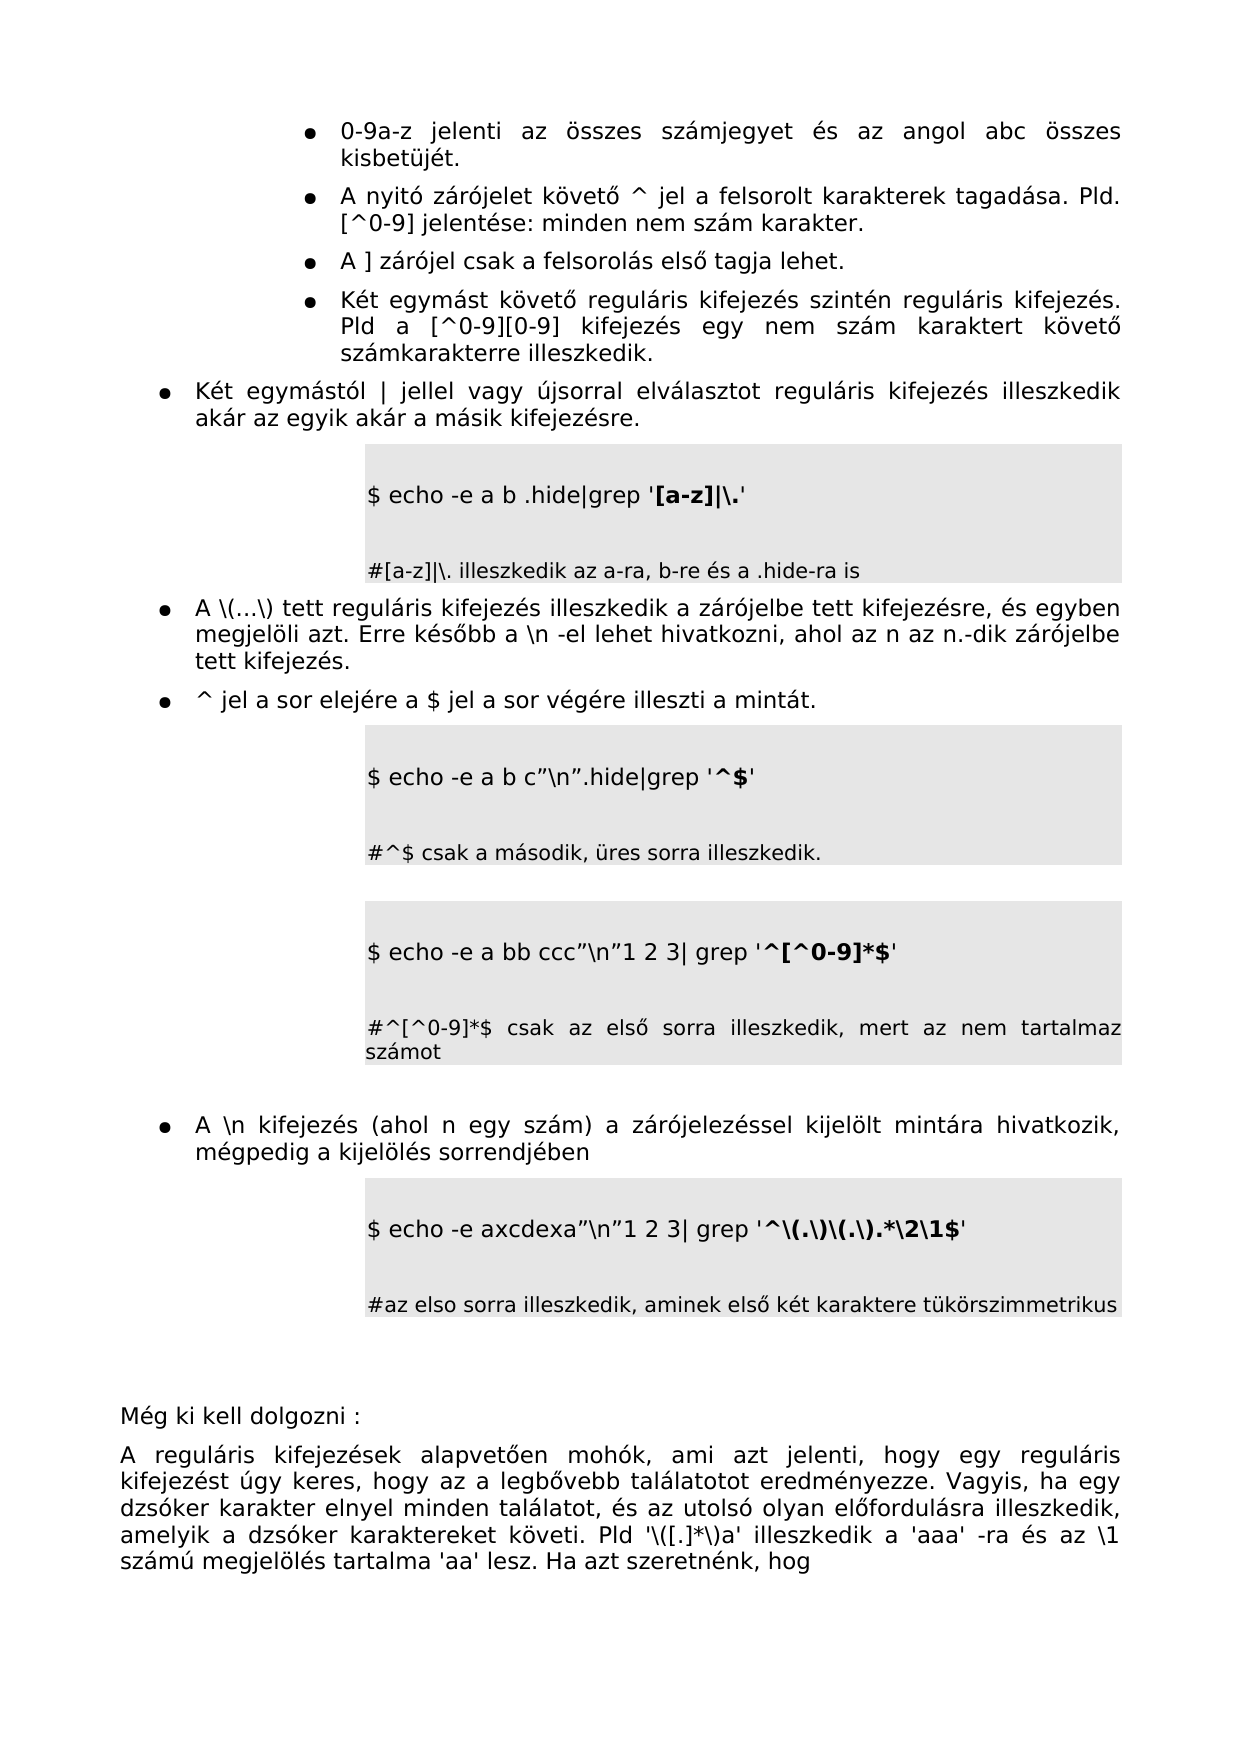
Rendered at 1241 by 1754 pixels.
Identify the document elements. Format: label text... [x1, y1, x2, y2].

text #az elso sorra illeszkedik, aminek első két karaktere tükörszimmetrikus [365, 1293, 1122, 1317]
list ^ jel a sor elejére a $ jel a sor végére illeszti a mintát. [157, 687, 1122, 713]
text $ echo -e a bb ccc”\n”1 2 3| grep '^[^0-9]*$' [365, 939, 1122, 966]
text A reguláris kifejezések alapvetően mohók, ami azt jelenti, hogy egy reguláris kifejezést úgy keres, hogy az a legbővebb találatotot eredményezze. Vagyis, ha egy dzsóker karakter elnyel minden találatot, és az utolsó olyan előfordulásra illeszkedik, amelyik a dzsóker karaktereket követi. Pld '\([.]*\)a' illeszkedik a 'aaa' -ra és az \1 számú megjelölés tartalma 'aa' lesz. Ha azt szeretnénk, hog [120, 1442, 1122, 1575]
text #^[^0-9]*$ csak az első sorra illeszkedik, mert az nem tartalmaz számot [365, 1016, 1122, 1065]
list Két egymást követő reguláris kifejezés szintén reguláris kifejezés. Pld a [^0-9][0-9] kifejezés egy nem szám karaktert követő számkarakterre illeszkedik. [303, 287, 1122, 367]
text #^$ csak a második, üres sorra illeszkedik. [365, 841, 1122, 865]
text $ echo -e a b c”\n”.hide|grep '^$' [365, 764, 1122, 790]
list A nyitó zárójelet követő ^ jel a felsorolt karakterek tagadása. Pld. [^0-9] jelentése: minden nem szám karakter. [303, 183, 1122, 237]
list 0-9a-z jelenti az összes számjegyet és az angol abc összes kisbetüjét. [303, 118, 1122, 171]
text Még ki kell dolgozni : [120, 1403, 1122, 1430]
text $ echo -e axcdexa”\n”1 2 3| grep '^\(.\)\(.\).*\2\1$' [365, 1216, 1122, 1243]
list Két egymástól | jellel vagy újsorral elválasztot reguláris kifejezés illeszkedik akár az egyik akár a másik kifejezésre. [157, 378, 1122, 432]
text #[a-z]|\. illeszkedik az a-ra, b-re és a .hide-ra is [365, 559, 1122, 583]
list A \n kifejezés (ahol n egy szám) a zárójelezéssel kijelölt mintára hivatkozik, mégpedig a kijelölés sorrendjében [157, 1112, 1122, 1166]
text $ echo -e a b .hide|grep '[a-z]|\.' [365, 482, 1122, 509]
list A ] zárójel csak a felsorolás első tagja lehet. [303, 248, 1122, 275]
list A \(...\) tett reguláris kifejezés illeszkedik a zárójelbe tett kifejezésre, és egyben megjelöli azt. Erre később a \n -el lehet hivatkozni, ahol az n az n.-dik zárójelbe tett kifejezés. [157, 595, 1122, 675]
